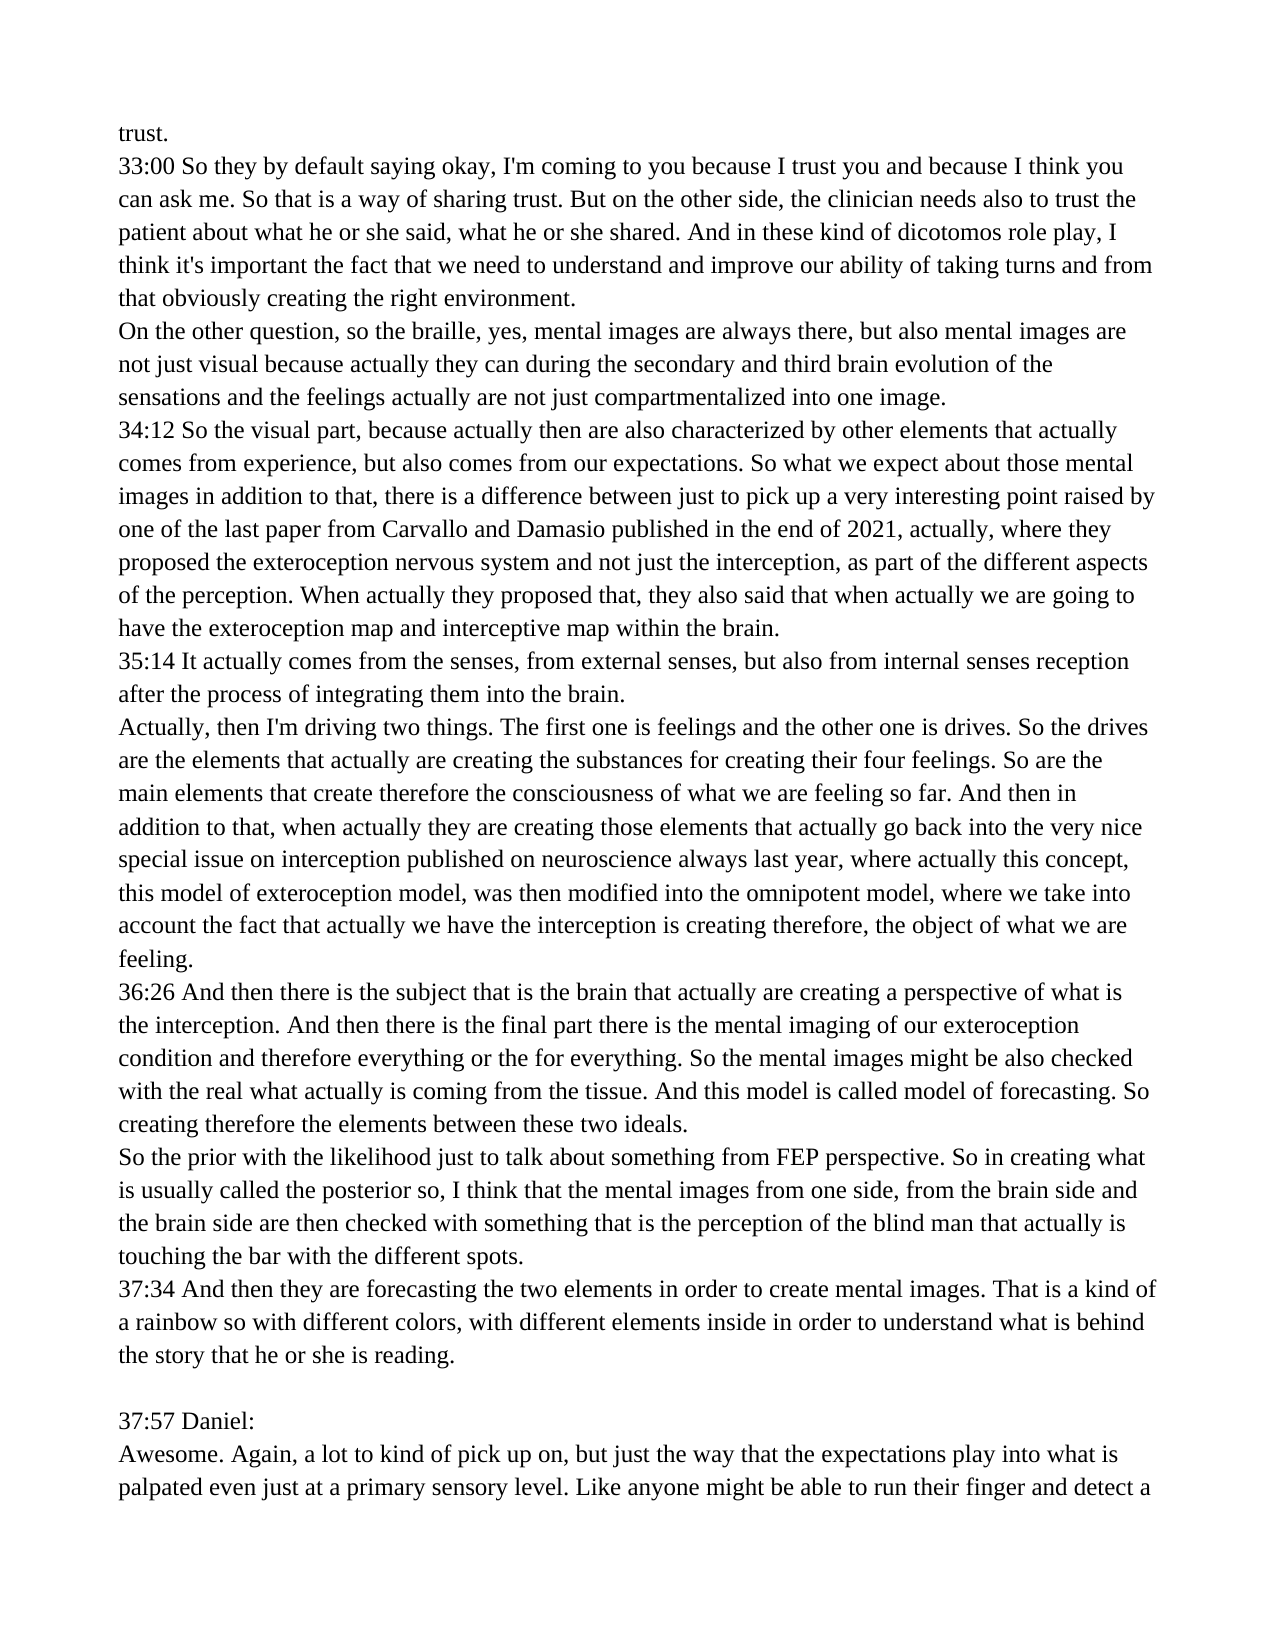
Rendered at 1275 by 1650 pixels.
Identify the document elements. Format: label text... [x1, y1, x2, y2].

text 33:00 So they by default saying okay, I'm coming to you because I trust you and because I think you can ask me. So that is a way of sharing trust. But on the other side, the clinician needs also to trust the patient about what he or she said, what he or she shared. And in these kind of dicotomos role play, I think it's important the fact that we need to understand and improve our ability of taking turns and from that obviously creating the right environment. [118, 151, 1157, 312]
text 37:57 Daniel: [118, 1406, 1157, 1435]
text So the prior with the likelihood just to talk about something from FEP perspective. So in creating what is usually called the posterior so, I think that the mental images from one side, from the brain side and the brain side are then checked with something that is the perception of the blind man that actually is touching the bar with the different spots. [118, 1142, 1157, 1269]
text 35:14 It actually comes from the senses, from external senses, but also from internal senses reception after the process of integrating them into the brain. [118, 646, 1157, 708]
text 37:34 And then they are forecasting the two elements in order to create mental images. That is a kind of a rainbow so with different colors, with different elements inside in order to understand what is behind the story that he or she is reading. [118, 1274, 1157, 1369]
text 36:26 And then there is the subject that is the brain that actually are creating a perspective of what is the interception. And then there is the final part there is the mental imaging of our exteroception condition and therefore everything or the for everything. So the mental images might be also checked with the real what actually is coming from the tissue. And this model is called model of forecasting. So creating therefore the elements between these two ideals. [118, 977, 1157, 1137]
text trust. [118, 118, 1157, 147]
text Awesome. Again, a lot to kind of pick up on, but just the way that the expectations play into what is palpated even just at a primary sensory level. Like anyone might be able to run their finger and detect a [118, 1439, 1157, 1501]
text 34:12 So the visual part, because actually then are also characterized by other elements that actually comes from experience, but also comes from our expectations. So what we expect about those mental images in addition to that, there is a difference between just to pick up a very interesting point raised by one of the last paper from Carvallo and Damasio published in the end of 2021, actually, where they proposed the exteroception nervous system and not just the interception, as part of the different aspects of the perception. When actually they proposed that, they also said that when actually we are going to have the exteroception map and interceptive map within the brain. [118, 415, 1157, 642]
text On the other question, so the braille, yes, mental images are always there, but also mental images are not just visual because actually they can during the secondary and third brain evolution of the sensations and the feelings actually are not just compartmentalized into one image. [118, 316, 1157, 411]
text Actually, then I'm driving two things. The first one is feelings and the other one is drives. So the drives are the elements that actually are creating the substances for creating their four feelings. So are the main elements that create therefore the consciousness of what we are feeling so far. And then in addition to that, when actually they are creating those elements that actually go back into the very nice special issue on interception published on neuroscience always last year, where actually this concept, this model of exteroception model, was then modified into the omnipotent model, where we take into account the fact that actually we have the interception is creating therefore, the object of what we are feeling. [118, 712, 1157, 972]
